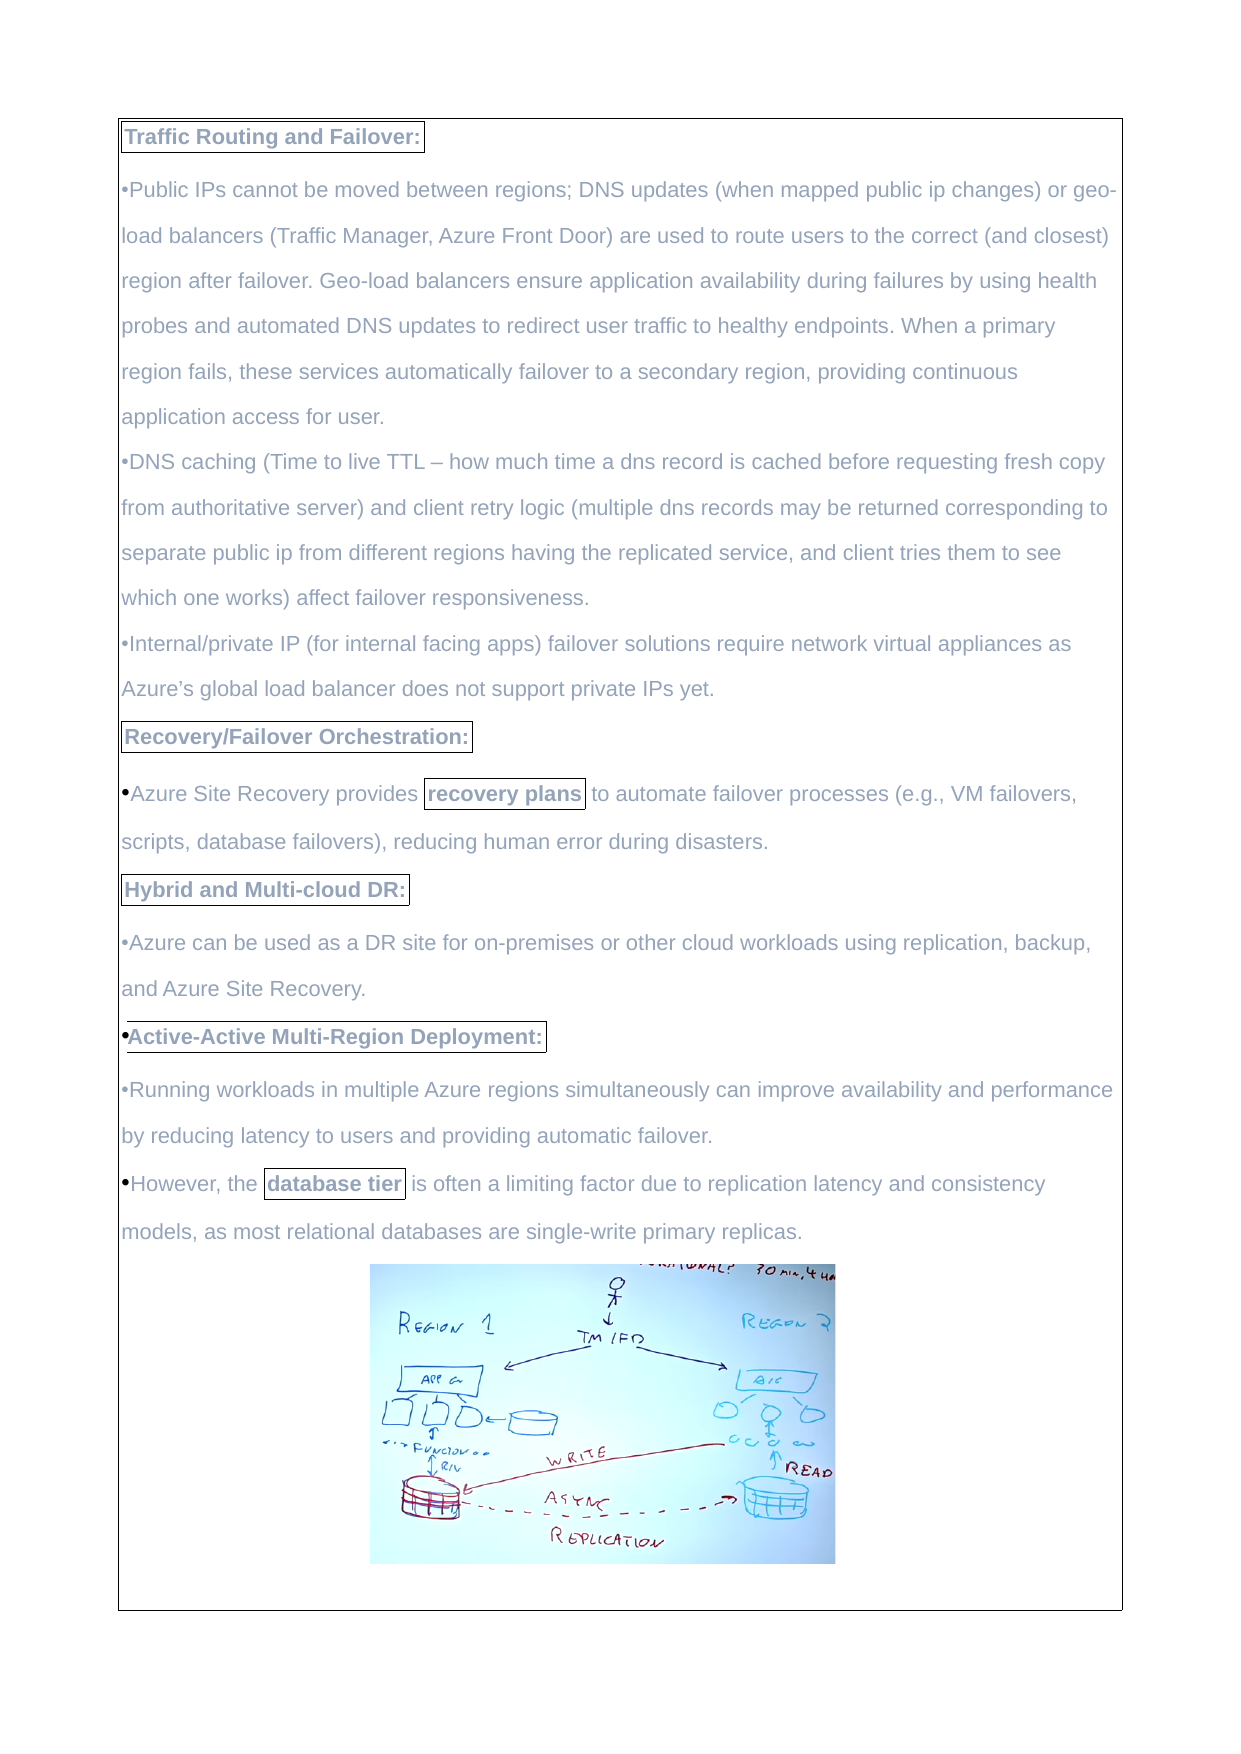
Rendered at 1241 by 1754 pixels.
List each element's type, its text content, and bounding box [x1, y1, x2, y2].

list Internal/private IP (for internal facing apps) failover solutions require network virtual appliances as Azure’s global load balancer does not support private IPs yet. [119, 627, 1122, 701]
list However, the database tier is often a limiting factor due to replication latency and consistency models, as most relational databases are single-write primary replicas. [119, 1165, 1122, 1244]
list DNS caching (Time to live TTL – how much time a dns record is cached before requesting fresh copy from authoritative server) and client retry logic (multiple dns records may be returned corresponding to separate public ip from different regions having the replicated service, and client tries them to see which one works) affect failover responsiveness. [119, 446, 1122, 610]
picture [369, 1264, 836, 1564]
list Recovery/Failover Orchestration: [119, 718, 1122, 752]
list Azure can be used as a DR site for on-premises or other cloud workloads using replication, backup, and Azure Site Recovery. [119, 927, 1122, 1001]
list Active-Active Multi-Region Deployment: [119, 1018, 1122, 1052]
list Public IPs cannot be moved between regions; DNS updates (when mapped public ip changes) or geo-load balancers (Traffic Manager, Azure Front Door) are used to route users to the correct (and closest) region after failover. Geo-load balancers ensure application availability during failures by using health probes and automated DNS updates to redirect user traffic to healthy endpoints. When a primary region fails, these services automatically failover to a secondary region, providing continuous application access for user. [119, 174, 1122, 429]
list Running workloads in multiple Azure regions simultaneously can improve availability and performance by reducing latency to users and providing automatic failover. [119, 1074, 1122, 1148]
list Hybrid and Multi-cloud DR: [119, 871, 1122, 905]
list Traffic Routing and Failover: [119, 119, 1122, 152]
list Azure Site Recovery provides recovery plans to automate failover processes (e.g., VM failovers, scripts, database failovers), reducing human error during disasters. [119, 774, 1122, 854]
